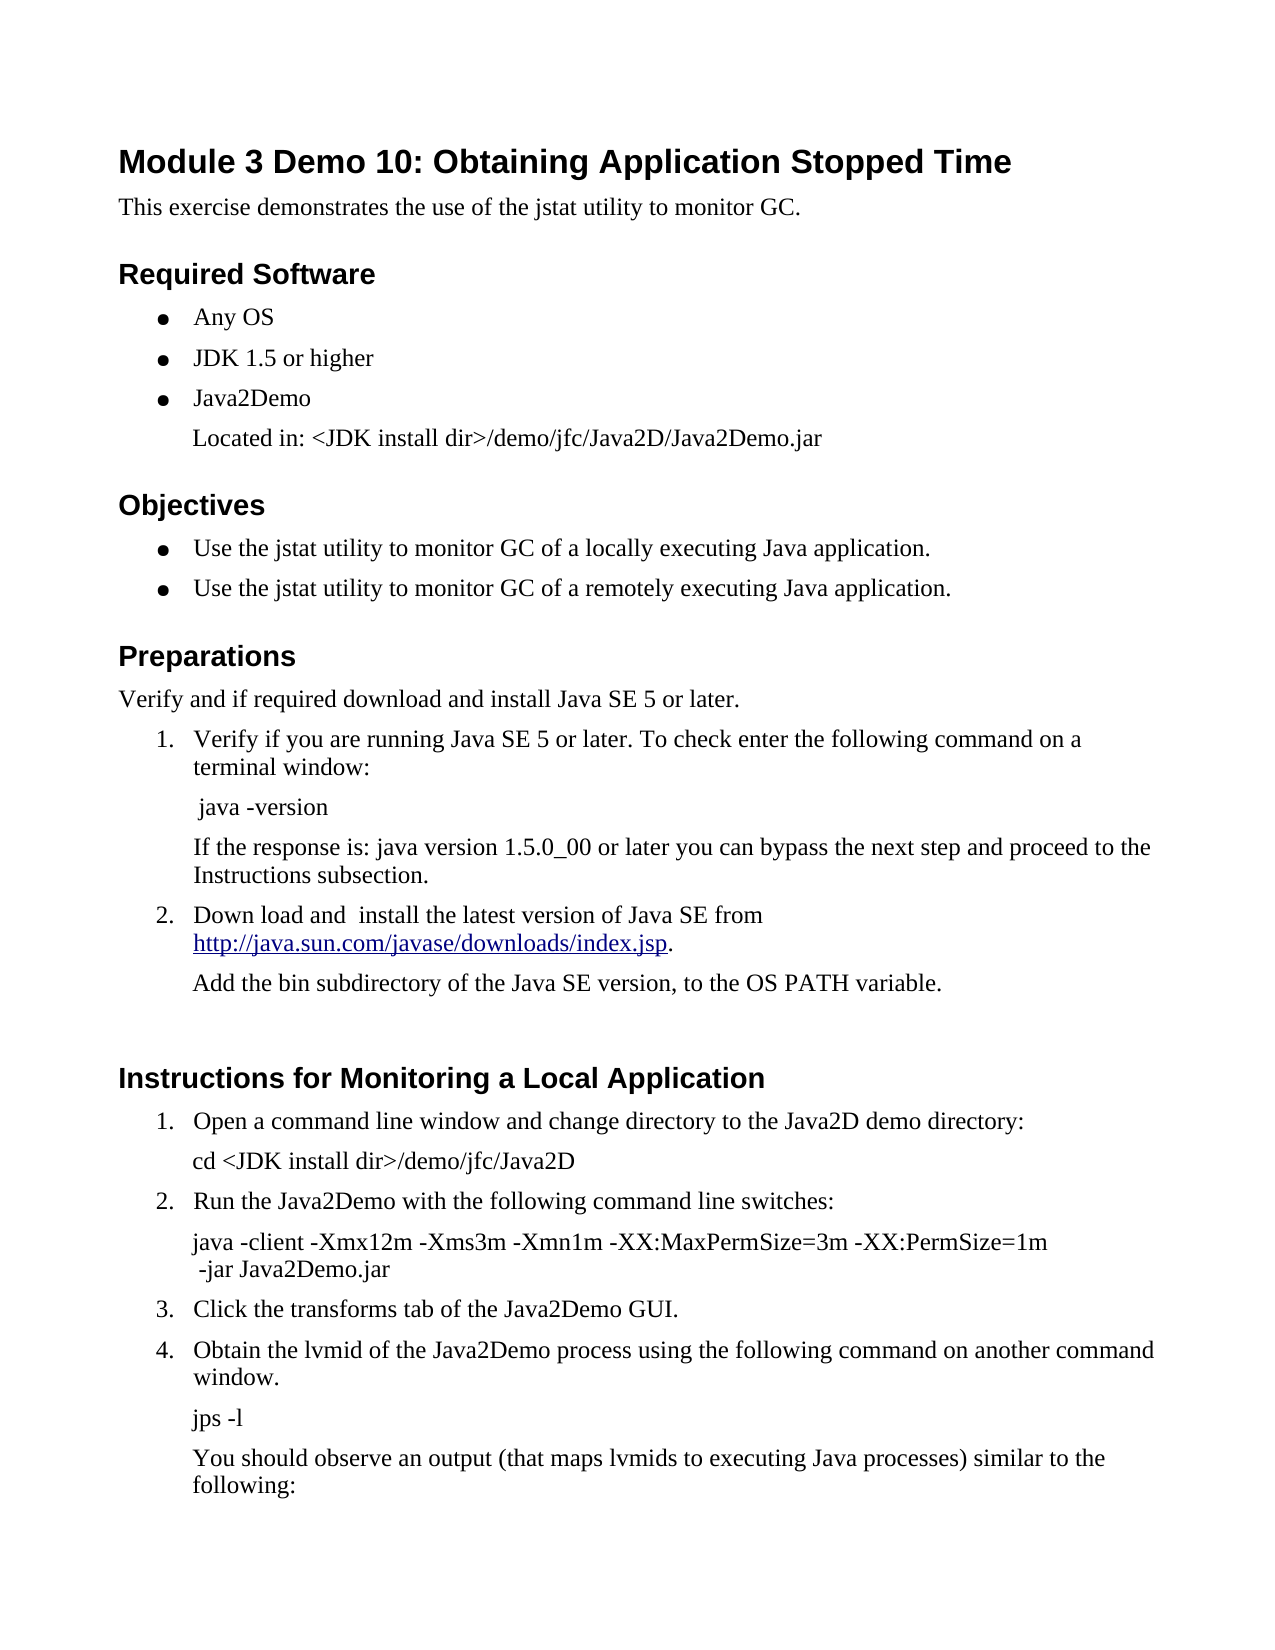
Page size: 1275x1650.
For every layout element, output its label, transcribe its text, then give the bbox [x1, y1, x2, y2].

subtitle Preparations [118, 640, 1157, 672]
list Verify if you are running Java SE 5 or later. To check enter the following command on a terminal window: [156, 725, 1157, 781]
list Run the Java2Demo with the following command line switches: [156, 1187, 1157, 1215]
list Java2Demo [156, 384, 1157, 412]
text java -client -Xmx12m -Xms3m -Xmn1m -XX:MaxPermSize=3m -XX:PermSize=1m -jar Java2Demo.jar [192, 1228, 1157, 1283]
text Add the bin subdirectory of the Java SE version, to the OS PATH variable. [192, 969, 1157, 997]
subtitle Objectives [118, 489, 1157, 522]
text cd <JDK install dir>/demo/jfc/Java2D [192, 1147, 1157, 1175]
text You should observe an output (that maps lvmids to executing Java processes) similar to the following: [192, 1444, 1157, 1499]
text jps -l [192, 1404, 1157, 1431]
text java -version [192, 793, 1157, 821]
list Any OS [156, 303, 1157, 331]
list Open a command line window and change directory to the Java2D demo directory: [156, 1107, 1157, 1135]
list Down load and install the latest version of Java SE from http://java.sun.com/javase/downloads/index.jsp. [156, 901, 1157, 957]
list If the response is: java version 1.5.0_00 or later you can bypass the next step and proceed to the Instructions subsection. [156, 833, 1157, 889]
list Obtain the lvmid of the Java2Demo process using the following command on another command window. [156, 1336, 1157, 1391]
text This exercise demonstrates the use of the jstat utility to monitor GC. [118, 193, 1157, 221]
text Verify and if required download and install Java SE 5 or later. [118, 685, 1157, 713]
subtitle Instructions for Monitoring a Local Application [118, 1062, 1157, 1094]
list JDK 1.5 or higher [156, 344, 1157, 371]
text Located in: <JDK install dir>/demo/jfc/Java2D/Java2Demo.jar [192, 424, 1157, 452]
subtitle Required Software [118, 258, 1157, 291]
subtitle Module 3 Demo 10: Obtaining Application Stopped Time [118, 143, 1157, 181]
list Use the jstat utility to monitor GC of a locally executing Java application. [156, 534, 1157, 562]
list Use the jstat utility to monitor GC of a remotely executing Java application. [156, 574, 1157, 602]
list Click the transforms tab of the Java2Demo GUI. [156, 1296, 1157, 1323]
